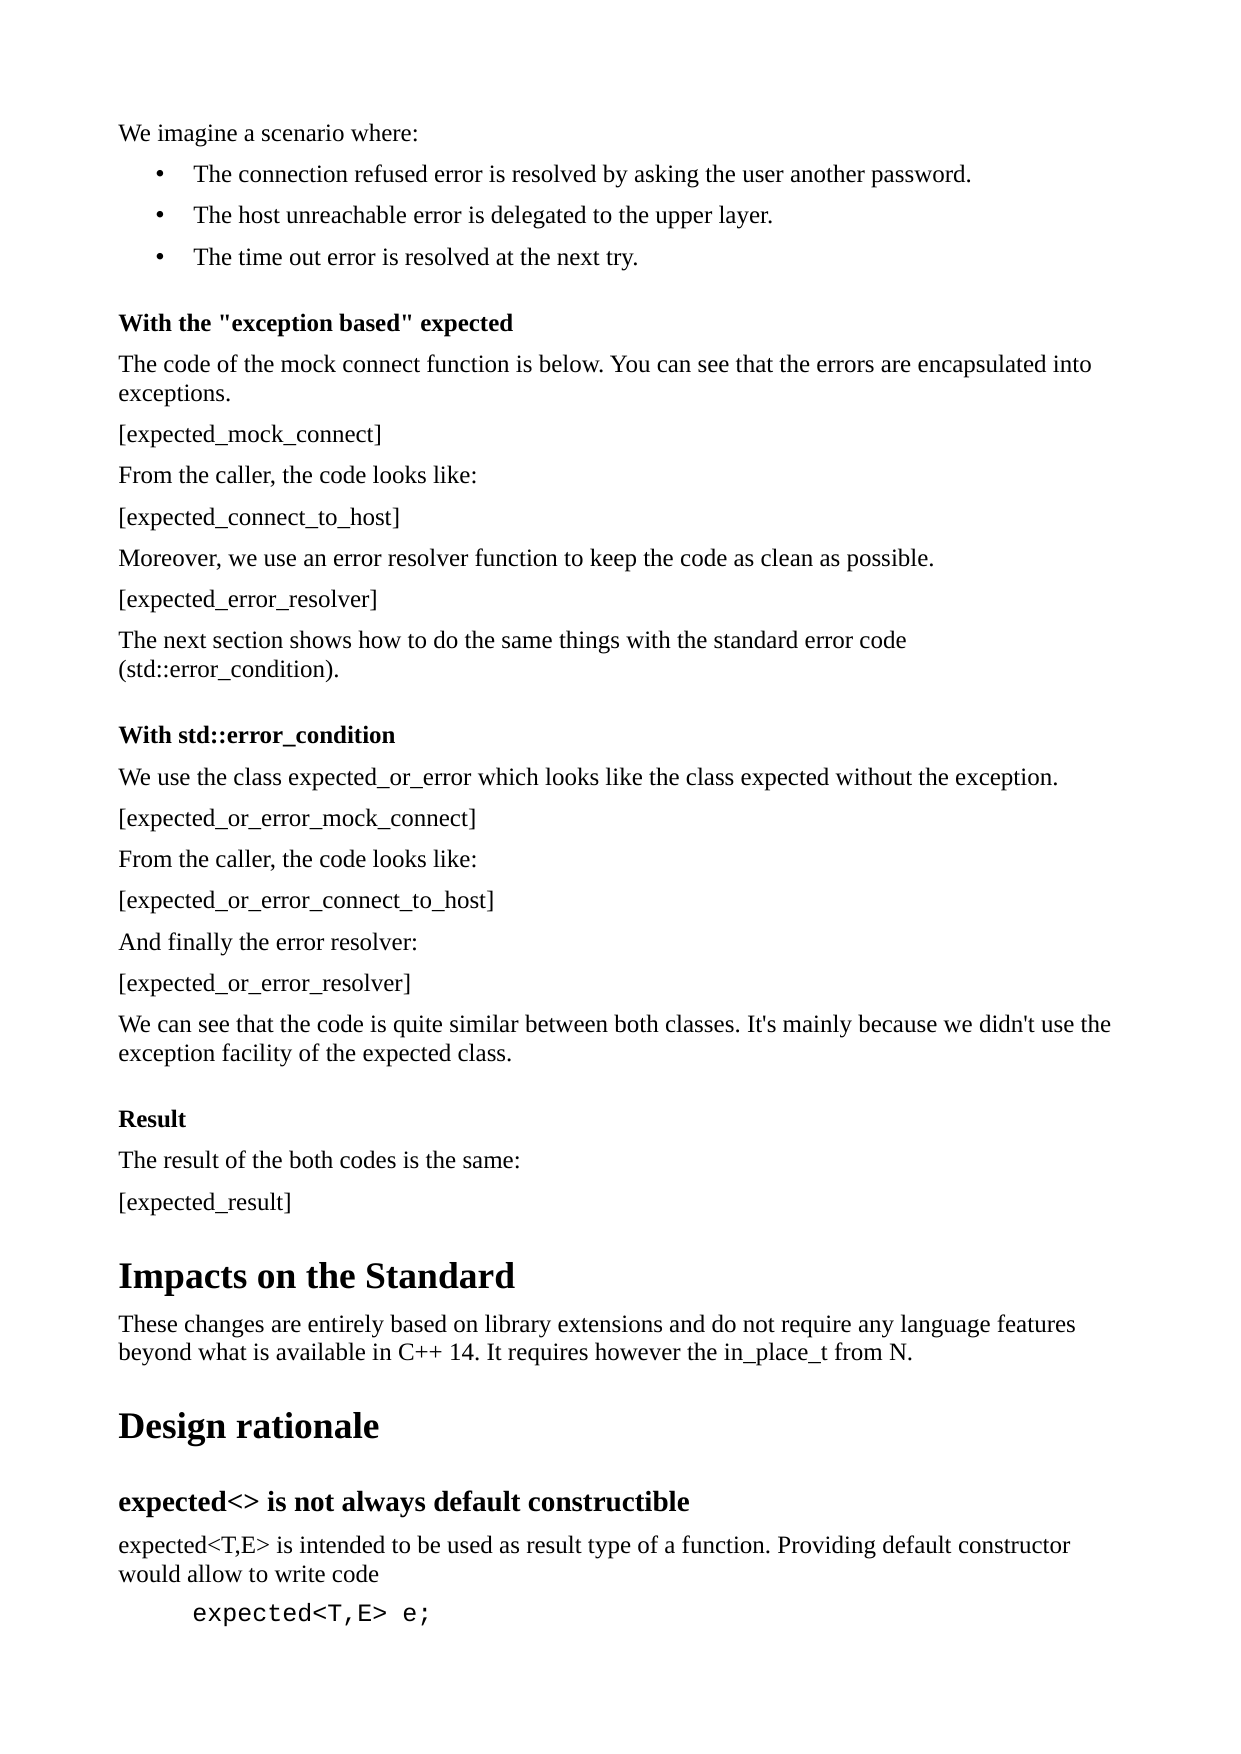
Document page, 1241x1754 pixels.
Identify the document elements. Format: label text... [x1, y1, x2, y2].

subtitle expected<> is not always default constructible [118, 1484, 1122, 1518]
text Moreover, we use an error resolver function to keep the code as clean as possible. [118, 543, 1122, 572]
text The next section shows how to do the same things with the standard error code (std::error_condition). [118, 626, 1122, 683]
text [expected_error_resolver] [118, 584, 1122, 613]
subtitle With the "exception based" expected [118, 308, 1122, 337]
text And finally the error resolver: [118, 927, 1122, 956]
subtitle Design rationale [118, 1404, 1122, 1447]
text We imagine a scenario where: [118, 118, 1122, 147]
text [expected_connect_to_host] [118, 502, 1122, 531]
subtitle With std::error_condition [118, 721, 1122, 749]
text We use the class expected_or_error which looks like the class expected without the exception. [118, 762, 1122, 791]
text From the caller, the code looks like: [118, 844, 1122, 873]
text The result of the both codes is the same: [118, 1146, 1122, 1174]
text expected<T,E> is intended to be used as result type of a function. Providing default constructor would allow to write code [118, 1530, 1122, 1588]
text The code of the mock connect function is below. You can see that the errors are encapsulated into exceptions. [118, 349, 1122, 407]
list The time out error is resolved at the next try. [156, 242, 1122, 271]
text We can see that the code is quite similar between both classes. It's mainly because we didn't use the exception facility of the expected class. [118, 1009, 1122, 1067]
text expected<T,E> e; [192, 1600, 1122, 1629]
text From the caller, the code looks like: [118, 461, 1122, 489]
text These changes are entirely based on library extensions and do not require any language features beyond what is available in C++ 14. It requires however the in_place_t from N. [118, 1309, 1122, 1366]
text [expected_or_error_resolver] [118, 968, 1122, 997]
subtitle Impacts on the Standard [118, 1253, 1122, 1296]
text [expected_or_error_mock_connect] [118, 803, 1122, 832]
list The connection refused error is resolved by asking the user another password. [156, 159, 1122, 188]
subtitle Result [118, 1104, 1122, 1133]
text [expected_or_error_connect_to_host] [118, 886, 1122, 914]
list The host unreachable error is delegated to the upper layer. [156, 201, 1122, 229]
text [expected_mock_connect] [118, 419, 1122, 448]
text [expected_result] [118, 1187, 1122, 1216]
